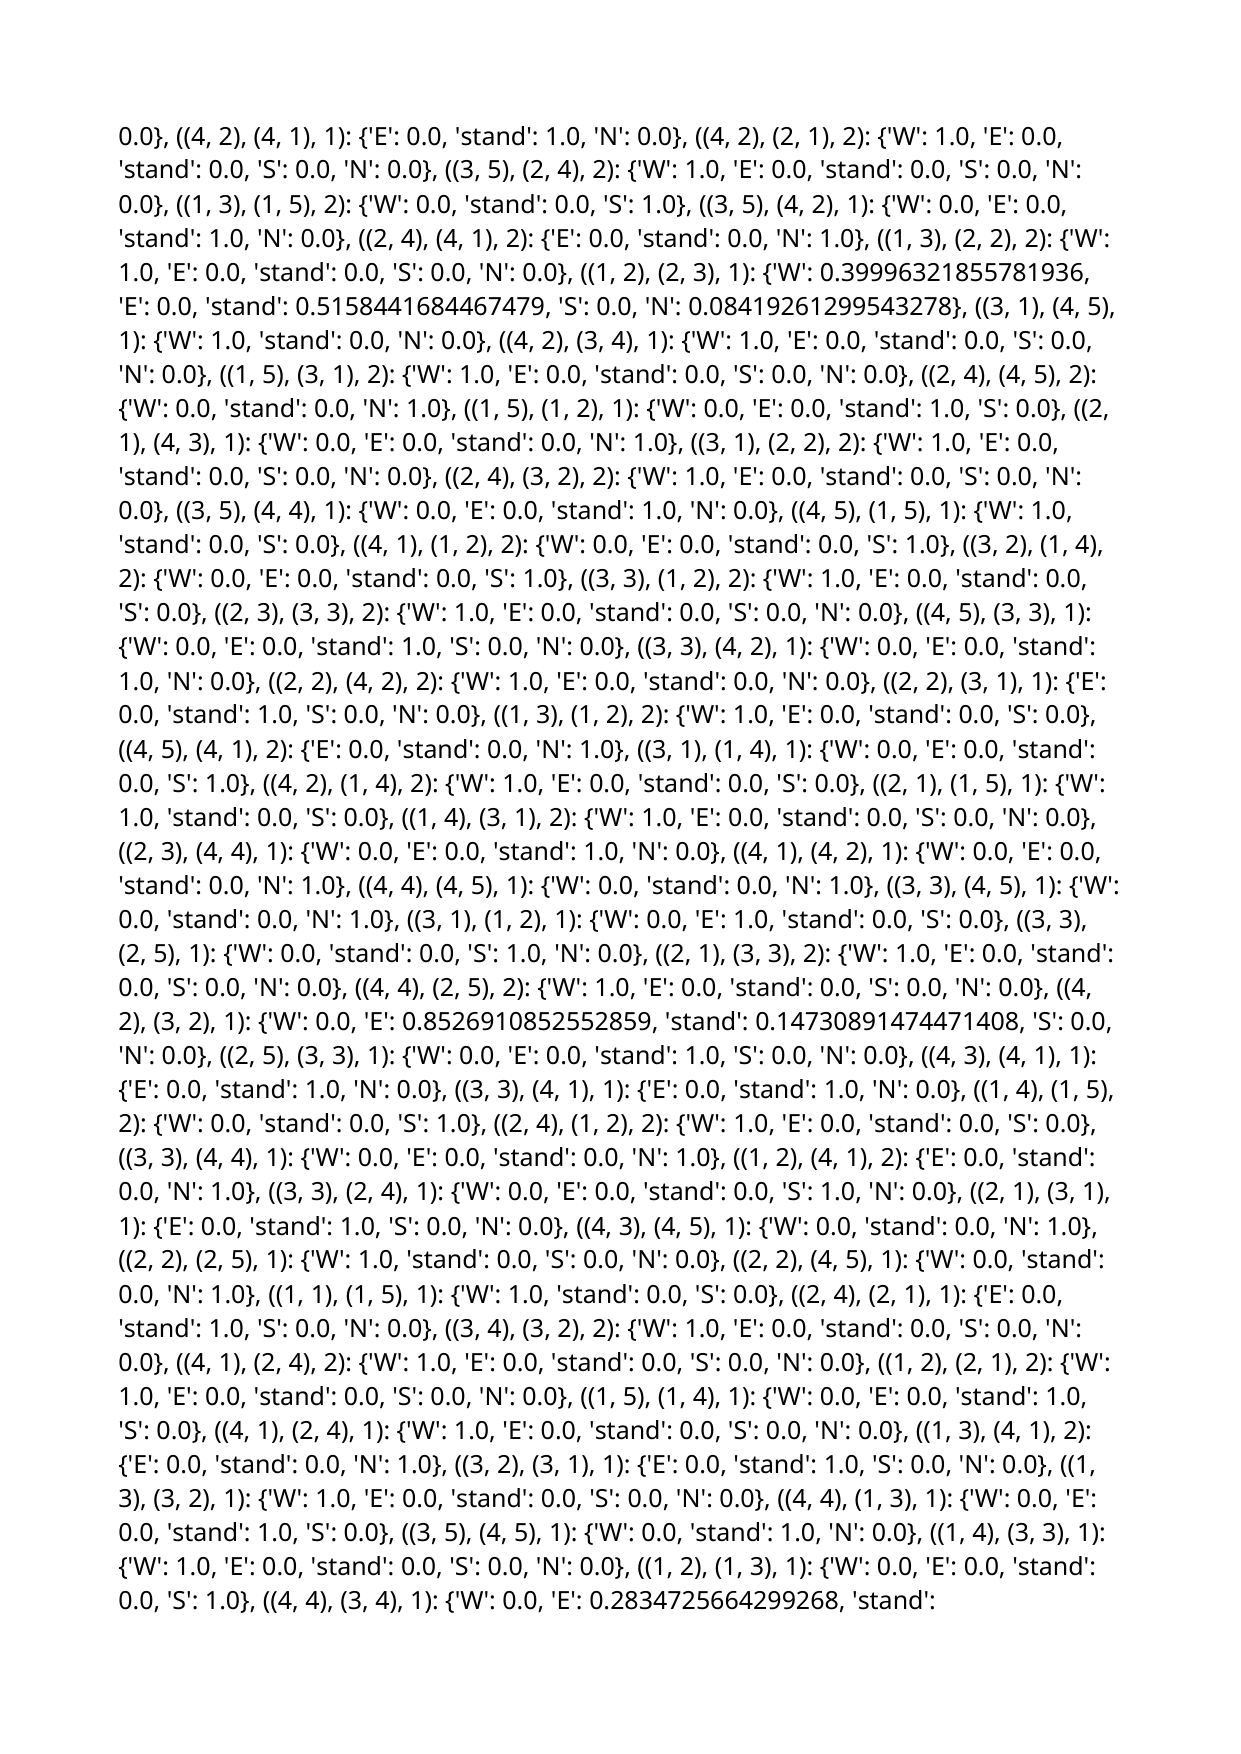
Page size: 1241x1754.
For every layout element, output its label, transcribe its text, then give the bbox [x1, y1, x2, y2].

text 0.0}, ((4, 2), (4, 1), 1): {'E': 0.0, 'stand': 1.0, 'N': 0.0}, ((4, 2), (2, 1), 2): {'W': 1.0, 'E': 0.0, 'stand': 0.0, 'S': 0.0, 'N': 0.0}, ((3, 5), (2, 4), 2): {'W': 1.0, 'E': 0.0, 'stand': 0.0, 'S': 0.0, 'N': 0.0}, ((1, 3), (1, 5), 2): {'W': 0.0, 'stand': 0.0, 'S': 1.0}, ((3, 5), (4, 2), 1): {'W': 0.0, 'E': 0.0, 'stand': 1.0, 'N': 0.0}, ((2, 4), (4, 1), 2): {'E': 0.0, 'stand': 0.0, 'N': 1.0}, ((1, 3), (2, 2), 2): {'W': 1.0, 'E': 0.0, 'stand': 0.0, 'S': 0.0, 'N': 0.0}, ((1, 2), (2, 3), 1): {'W': 0.39996321855781936, 'E': 0.0, 'stand': 0.5158441684467479, 'S': 0.0, 'N': 0.08419261299543278}, ((3, 1), (4, 5), 1): {'W': 1.0, 'stand': 0.0, 'N': 0.0}, ((4, 2), (3, 4), 1): {'W': 1.0, 'E': 0.0, 'stand': 0.0, 'S': 0.0, 'N': 0.0}, ((1, 5), (3, 1), 2): {'W': 1.0, 'E': 0.0, 'stand': 0.0, 'S': 0.0, 'N': 0.0}, ((2, 4), (4, 5), 2): {'W': 0.0, 'stand': 0.0, 'N': 1.0}, ((1, 5), (1, 2), 1): {'W': 0.0, 'E': 0.0, 'stand': 1.0, 'S': 0.0}, ((2, 1), (4, 3), 1): {'W': 0.0, 'E': 0.0, 'stand': 0.0, 'N': 1.0}, ((3, 1), (2, 2), 2): {'W': 1.0, 'E': 0.0, 'stand': 0.0, 'S': 0.0, 'N': 0.0}, ((2, 4), (3, 2), 2): {'W': 1.0, 'E': 0.0, 'stand': 0.0, 'S': 0.0, 'N': 0.0}, ((3, 5), (4, 4), 1): {'W': 0.0, 'E': 0.0, 'stand': 1.0, 'N': 0.0}, ((4, 5), (1, 5), 1): {'W': 1.0, 'stand': 0.0, 'S': 0.0}, ((4, 1), (1, 2), 2): {'W': 0.0, 'E': 0.0, 'stand': 0.0, 'S': 1.0}, ((3, 2), (1, 4), 2): {'W': 0.0, 'E': 0.0, 'stand': 0.0, 'S': 1.0}, ((3, 3), (1, 2), 2): {'W': 1.0, 'E': 0.0, 'stand': 0.0, 'S': 0.0}, ((2, 3), (3, 3), 2): {'W': 1.0, 'E': 0.0, 'stand': 0.0, 'S': 0.0, 'N': 0.0}, ((4, 5), (3, 3), 1): {'W': 0.0, 'E': 0.0, 'stand': 1.0, 'S': 0.0, 'N': 0.0}, ((3, 3), (4, 2), 1): {'W': 0.0, 'E': 0.0, 'stand': 1.0, 'N': 0.0}, ((2, 2), (4, 2), 2): {'W': 1.0, 'E': 0.0, 'stand': 0.0, 'N': 0.0}, ((2, 2), (3, 1), 1): {'E': 0.0, 'stand': 1.0, 'S': 0.0, 'N': 0.0}, ((1, 3), (1, 2), 2): {'W': 1.0, 'E': 0.0, 'stand': 0.0, 'S': 0.0}, ((4, 5), (4, 1), 2): {'E': 0.0, 'stand': 0.0, 'N': 1.0}, ((3, 1), (1, 4), 1): {'W': 0.0, 'E': 0.0, 'stand': 0.0, 'S': 1.0}, ((4, 2), (1, 4), 2): {'W': 1.0, 'E': 0.0, 'stand': 0.0, 'S': 0.0}, ((2, 1), (1, 5), 1): {'W': 1.0, 'stand': 0.0, 'S': 0.0}, ((1, 4), (3, 1), 2): {'W': 1.0, 'E': 0.0, 'stand': 0.0, 'S': 0.0, 'N': 0.0}, ((2, 3), (4, 4), 1): {'W': 0.0, 'E': 0.0, 'stand': 1.0, 'N': 0.0}, ((4, 1), (4, 2), 1): {'W': 0.0, 'E': 0.0, 'stand': 0.0, 'N': 1.0}, ((4, 4), (4, 5), 1): {'W': 0.0, 'stand': 0.0, 'N': 1.0}, ((3, 3), (4, 5), 1): {'W': 0.0, 'stand': 0.0, 'N': 1.0}, ((3, 1), (1, 2), 1): {'W': 0.0, 'E': 1.0, 'stand': 0.0, 'S': 0.0}, ((3, 3), (2, 5), 1): {'W': 0.0, 'stand': 0.0, 'S': 1.0, 'N': 0.0}, ((2, 1), (3, 3), 2): {'W': 1.0, 'E': 0.0, 'stand': 0.0, 'S': 0.0, 'N': 0.0}, ((4, 4), (2, 5), 2): {'W': 1.0, 'E': 0.0, 'stand': 0.0, 'S': 0.0, 'N': 0.0}, ((4, 2), (3, 2), 1): {'W': 0.0, 'E': 0.8526910852552859, 'stand': 0.14730891474471408, 'S': 0.0, 'N': 0.0}, ((2, 5), (3, 3), 1): {'W': 0.0, 'E': 0.0, 'stand': 1.0, 'S': 0.0, 'N': 0.0}, ((4, 3), (4, 1), 1): {'E': 0.0, 'stand': 1.0, 'N': 0.0}, ((3, 3), (4, 1), 1): {'E': 0.0, 'stand': 1.0, 'N': 0.0}, ((1, 4), (1, 5), 2): {'W': 0.0, 'stand': 0.0, 'S': 1.0}, ((2, 4), (1, 2), 2): {'W': 1.0, 'E': 0.0, 'stand': 0.0, 'S': 0.0}, ((3, 3), (4, 4), 1): {'W': 0.0, 'E': 0.0, 'stand': 0.0, 'N': 1.0}, ((1, 2), (4, 1), 2): {'E': 0.0, 'stand': 0.0, 'N': 1.0}, ((3, 3), (2, 4), 1): {'W': 0.0, 'E': 0.0, 'stand': 0.0, 'S': 1.0, 'N': 0.0}, ((2, 1), (3, 1), 1): {'E': 0.0, 'stand': 1.0, 'S': 0.0, 'N': 0.0}, ((4, 3), (4, 5), 1): {'W': 0.0, 'stand': 0.0, 'N': 1.0}, ((2, 2), (2, 5), 1): {'W': 1.0, 'stand': 0.0, 'S': 0.0, 'N': 0.0}, ((2, 2), (4, 5), 1): {'W': 0.0, 'stand': 0.0, 'N': 1.0}, ((1, 1), (1, 5), 1): {'W': 1.0, 'stand': 0.0, 'S': 0.0}, ((2, 4), (2, 1), 1): {'E': 0.0, 'stand': 1.0, 'S': 0.0, 'N': 0.0}, ((3, 4), (3, 2), 2): {'W': 1.0, 'E': 0.0, 'stand': 0.0, 'S': 0.0, 'N': 0.0}, ((4, 1), (2, 4), 2): {'W': 1.0, 'E': 0.0, 'stand': 0.0, 'S': 0.0, 'N': 0.0}, ((1, 2), (2, 1), 2): {'W': 1.0, 'E': 0.0, 'stand': 0.0, 'S': 0.0, 'N': 0.0}, ((1, 5), (1, 4), 1): {'W': 0.0, 'E': 0.0, 'stand': 1.0, 'S': 0.0}, ((4, 1), (2, 4), 1): {'W': 1.0, 'E': 0.0, 'stand': 0.0, 'S': 0.0, 'N': 0.0}, ((1, 3), (4, 1), 2): {'E': 0.0, 'stand': 0.0, 'N': 1.0}, ((3, 2), (3, 1), 1): {'E': 0.0, 'stand': 1.0, 'S': 0.0, 'N': 0.0}, ((1, 3), (3, 2), 1): {'W': 1.0, 'E': 0.0, 'stand': 0.0, 'S': 0.0, 'N': 0.0}, ((4, 4), (1, 3), 1): {'W': 0.0, 'E': 0.0, 'stand': 1.0, 'S': 0.0}, ((3, 5), (4, 5), 1): {'W': 0.0, 'stand': 1.0, 'N': 0.0}, ((1, 4), (3, 3), 1): {'W': 1.0, 'E': 0.0, 'stand': 0.0, 'S': 0.0, 'N': 0.0}, ((1, 2), (1, 3), 1): {'W': 0.0, 'E': 0.0, 'stand': 0.0, 'S': 1.0}, ((4, 4), (3, 4), 1): {'W': 0.0, 'E': 0.2834725664299268, 'stand': [118, 118, 1122, 1617]
